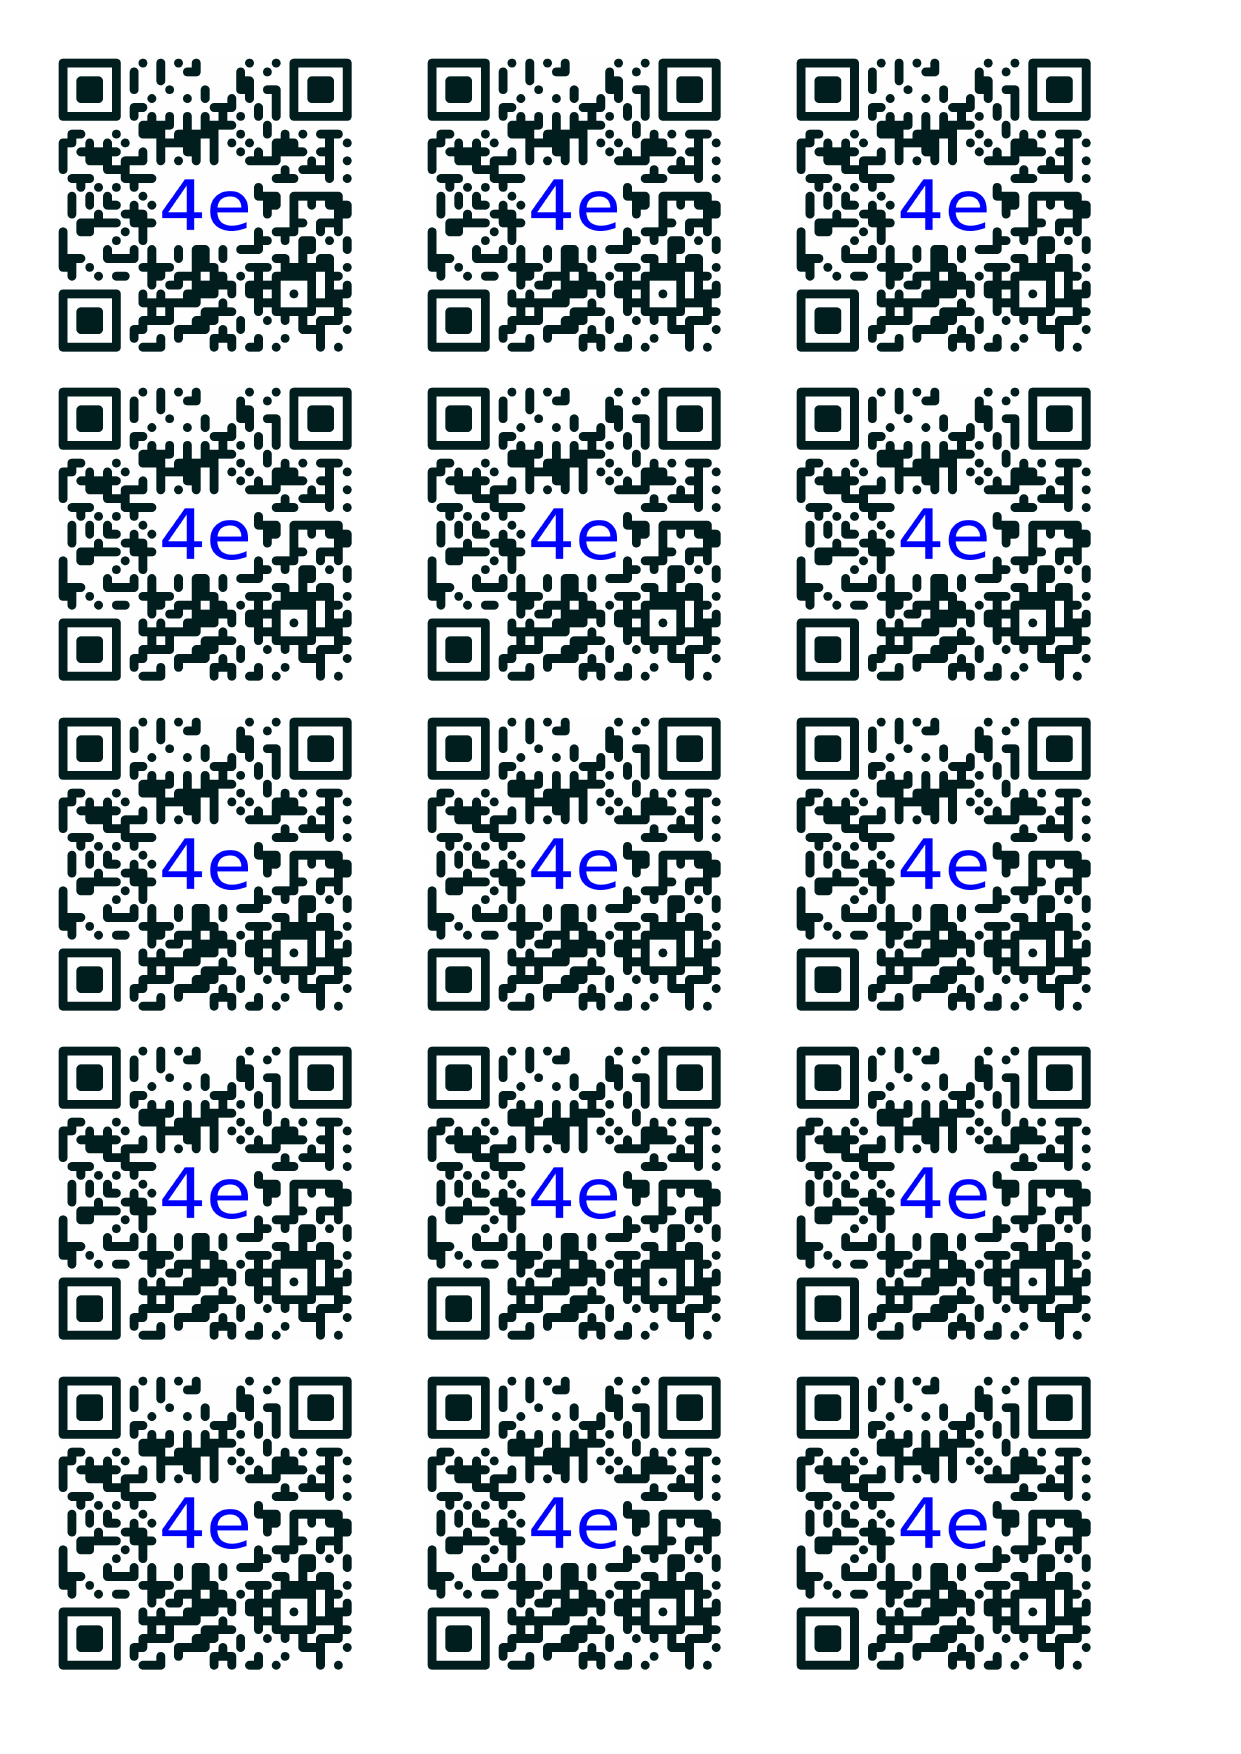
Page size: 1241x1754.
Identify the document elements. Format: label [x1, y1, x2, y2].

picture [795, 57, 1092, 353]
picture [426, 386, 722, 682]
picture [426, 1375, 722, 1671]
picture [795, 1045, 1092, 1341]
picture [795, 1375, 1092, 1671]
picture [795, 386, 1092, 682]
picture [426, 57, 722, 353]
picture [426, 1045, 722, 1341]
picture [57, 1045, 353, 1341]
picture [57, 386, 353, 682]
picture [57, 716, 353, 1012]
picture [426, 716, 722, 1012]
picture [57, 1375, 353, 1671]
picture [795, 716, 1092, 1012]
picture [57, 57, 353, 353]
